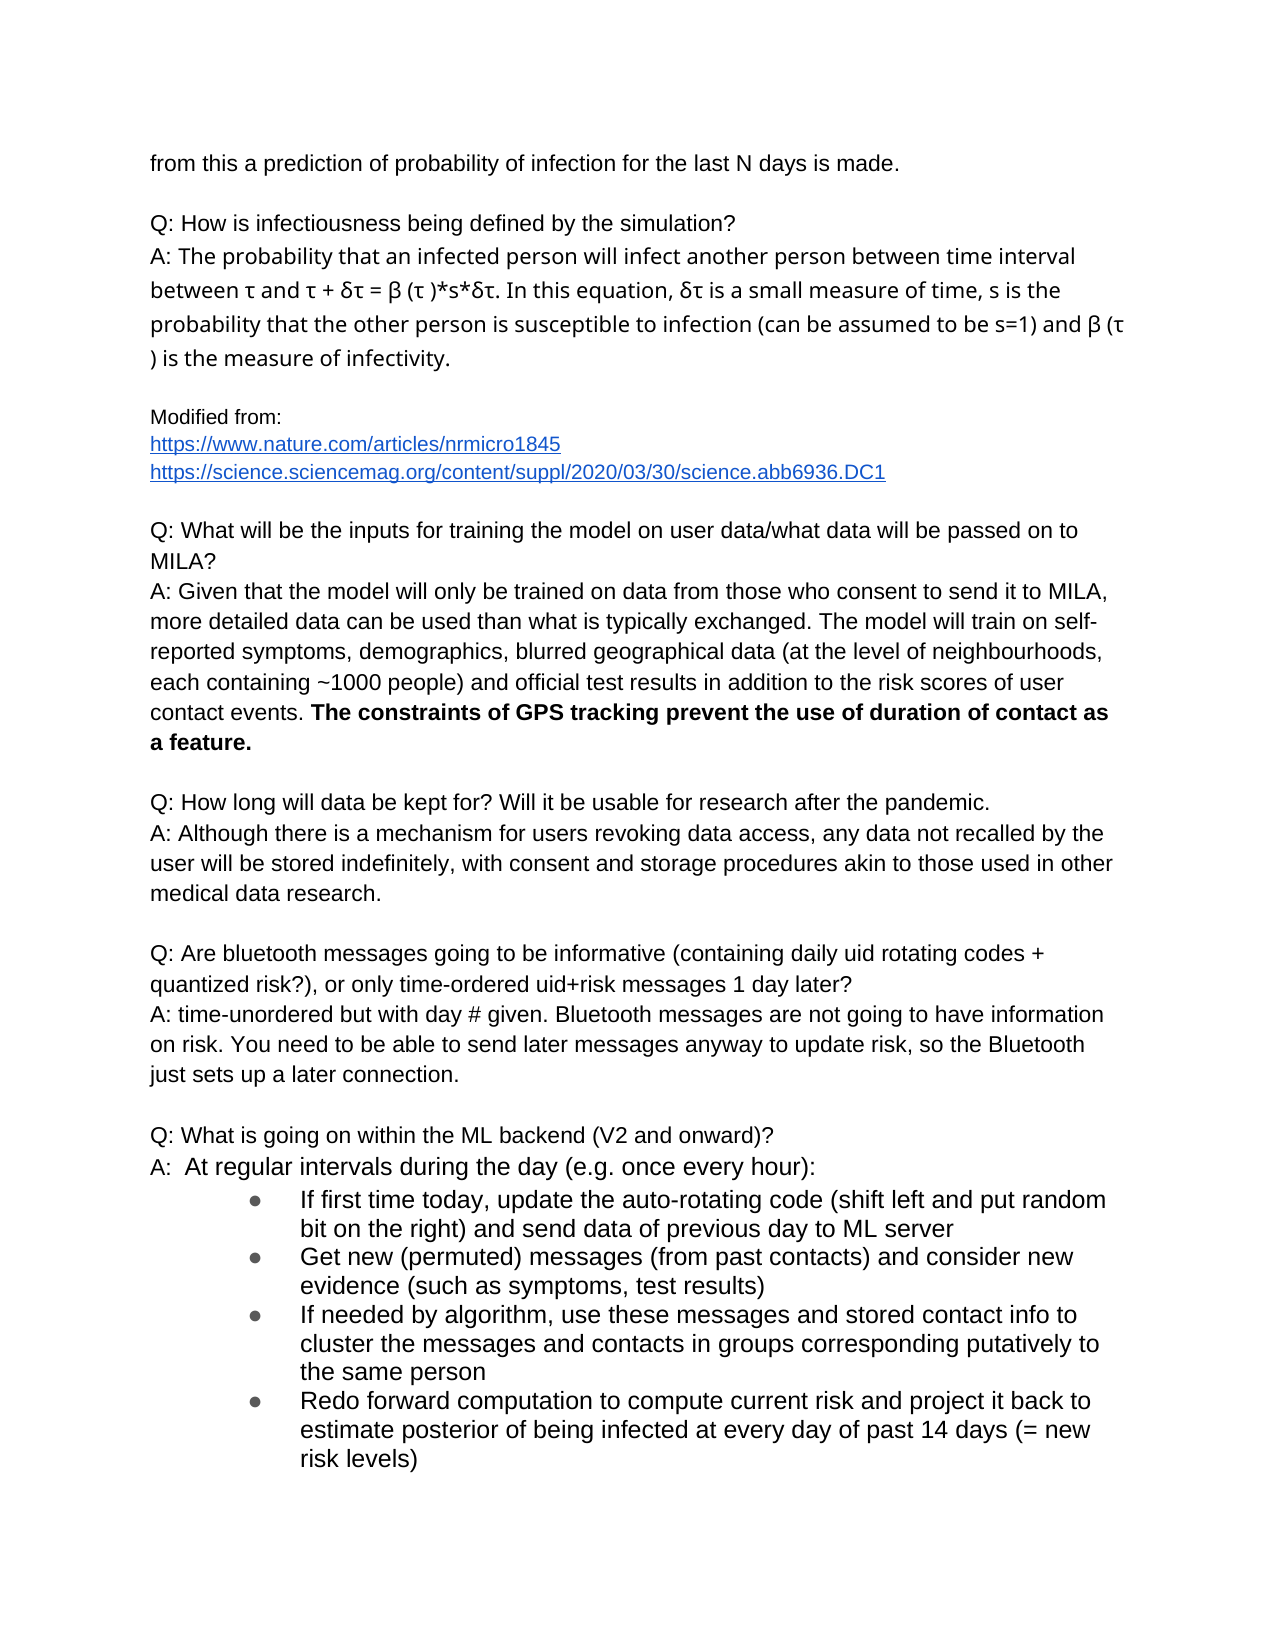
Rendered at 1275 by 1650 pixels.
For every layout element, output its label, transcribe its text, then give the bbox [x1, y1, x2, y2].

text https://science.sciencemag.org/content/suppl/2020/03/30/science.abb6936.DC1 [150, 460, 1125, 484]
text Q: What will be the inputs for training the model on user data/what data will be passed on to MILA? [150, 517, 1125, 574]
text A: Although there is a mechanism for users revoking data access, any data not recalled by the user will be stored indefinitely, with consent and storage procedures akin to those used in other medical data research. [150, 819, 1125, 906]
text Modified from: [150, 405, 1125, 429]
text Q: What is going on within the ML backend (V2 and onward)? [150, 1122, 1125, 1148]
text A: Given that the model will only be trained on data from those who consent to send it to MILA, more detailed data can be used than what is typically exchanged. The model will train on self-reported symptoms, demographics, blurred geographical data (at the level of neighbourhoods, each containing ~1000 people) and official test results in addition to the risk scores of user contact events. The constraints of GPS tracking prevent the use of duration of contact as a feature. [150, 578, 1125, 755]
list If needed by algorithm, use these messages and stored contact info to cluster the messages and contacts in groups corresponding putatively to the same person [262, 1300, 1125, 1386]
text A: The probability that an infected person will infect another person between time interval between τ and τ + δτ = β (τ )*s*δτ. In this equation, δτ is a small measure of time, s is the probability that the other person is susceptible to infection (can be assumed to be s=1) and β (τ ) is the measure of infectivity. [150, 241, 1125, 373]
text from this a prediction of probability of infection for the last N days is made. [150, 150, 1125, 176]
list Get new (permuted) messages (from past contacts) and consider new evidence (such as symptoms, test results) [262, 1242, 1125, 1300]
list Redo forward computation to compute current risk and project it back to estimate posterior of being infected at every day of past 14 days (= new risk levels) [262, 1386, 1125, 1472]
text A: time-unordered but with day # given. Bluetooth messages are not going to have information on risk. You need to be able to send later messages anyway to update risk, so the Bluetooth just sets up a later connection. [150, 1001, 1125, 1088]
text Q: Are bluetooth messages going to be informative (containing daily uid rotating codes + quantized risk?), or only time-ordered uid+risk messages 1 day later? [150, 940, 1125, 997]
text A: At regular intervals during the day (e.g. once every hour): [150, 1152, 1125, 1181]
text Q: How long will data be kept for? Will it be usable for research after the pandemic. [150, 789, 1125, 816]
text https://www.nature.com/articles/nrmicro1845 [150, 432, 1125, 456]
text Q: How is infectiousness being defined by the simulation? [150, 210, 1125, 237]
list If first time today, update the auto-rotating code (shift left and put random bit on the right) and send data of previous day to ML server [262, 1185, 1125, 1242]
